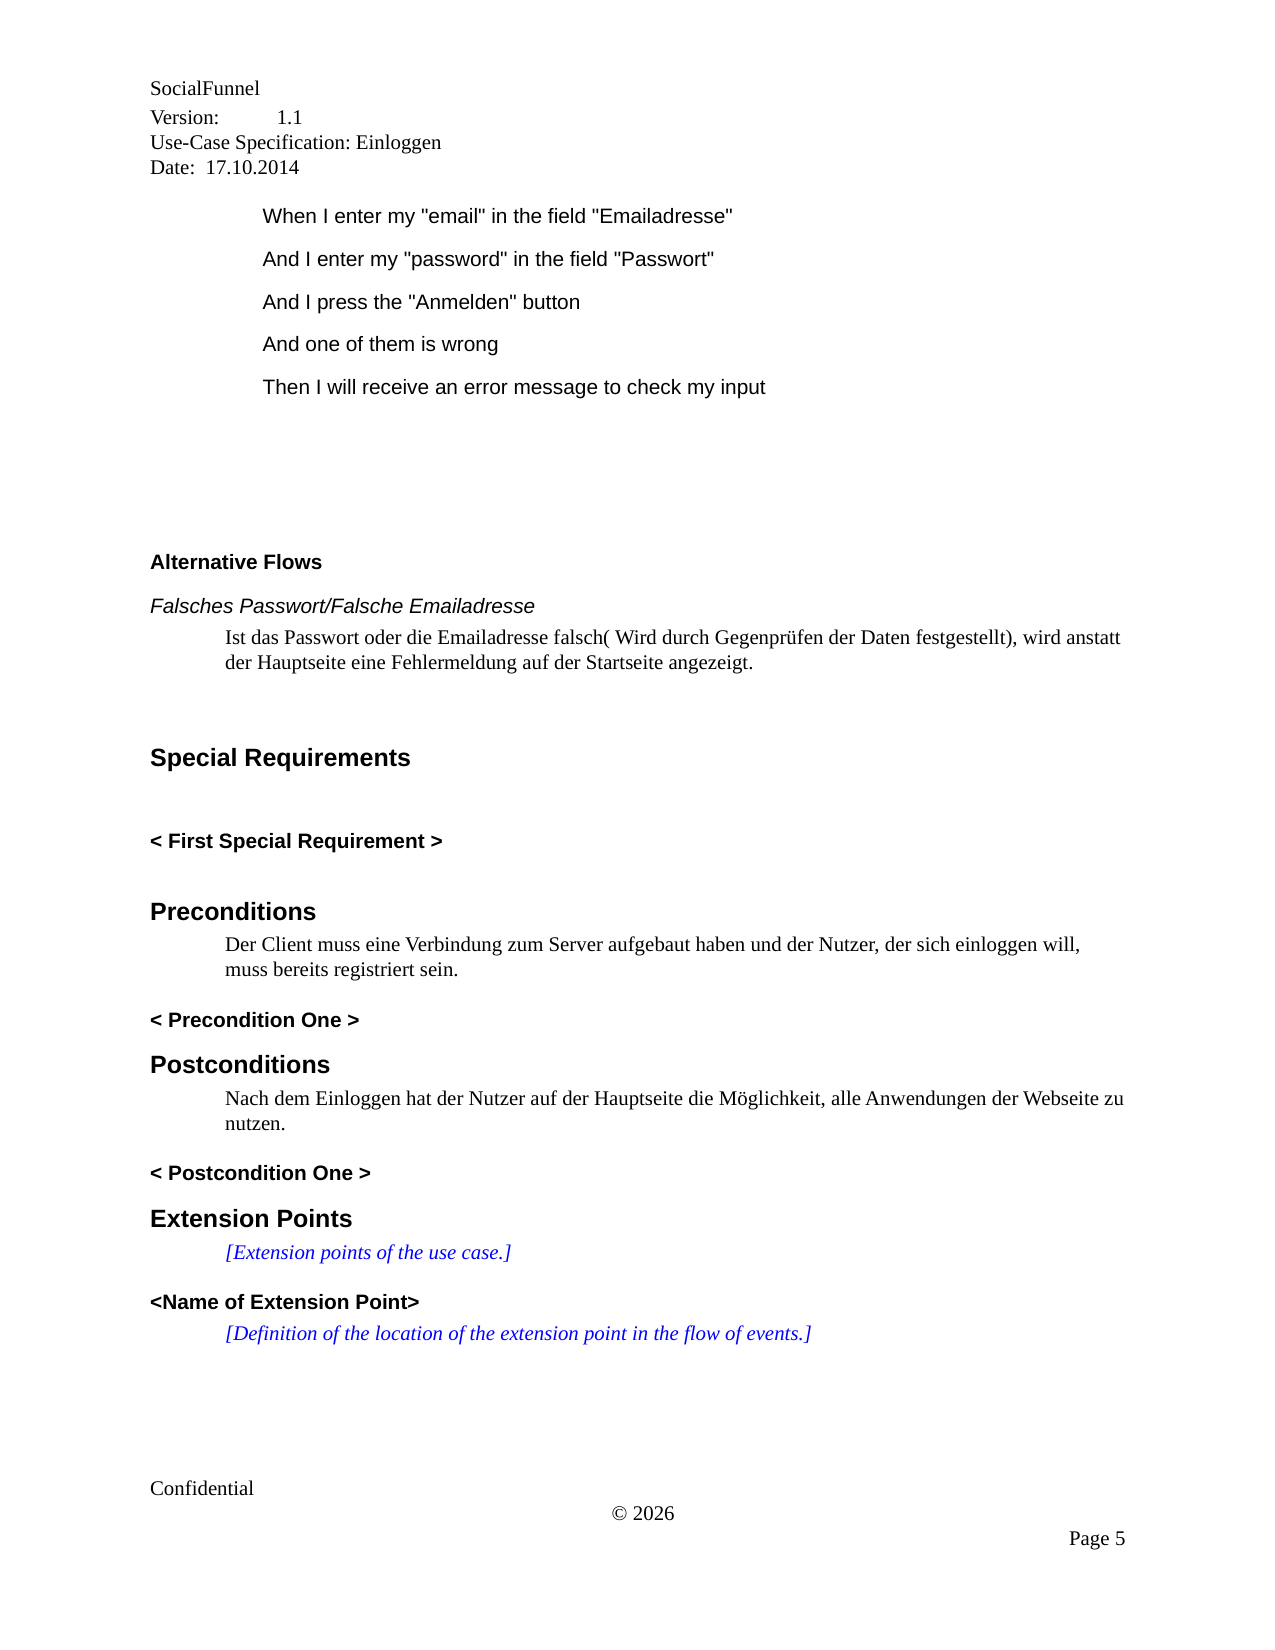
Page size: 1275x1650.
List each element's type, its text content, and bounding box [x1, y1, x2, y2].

text Ist das Passwort oder die Emailadresse falsch( Wird durch Gegenprüfen der Daten festgestellt), wird anstatt der Hauptseite eine Fehlermeldung auf der Startseite angezeigt. [225, 624, 1125, 674]
subtitle Preconditions [150, 896, 1125, 925]
subtitle Falsches Passwort/Falsche Emailadresse [150, 593, 1125, 618]
text [Extension points of the use case.] [225, 1239, 1125, 1264]
text Nach dem Einloggen hat der Nutzer auf der Hauptseite die Möglichkeit, alle Anwendungen der Webseite zu nutzen. [225, 1085, 1125, 1135]
text And I enter my "password" in the field "Passwort" [150, 247, 1125, 271]
text Der Client muss eine Verbindung zum Server aufgebaut haben und der Nutzer, der sich einloggen will, muss bereits registriert sein. [225, 931, 1125, 981]
text [Definition of the location of the extension point in the flow of events.] [225, 1320, 1125, 1345]
subtitle Extension Points [150, 1204, 1125, 1233]
subtitle <Name of Extension Point> [150, 1289, 1125, 1314]
subtitle Alternative Flows [150, 549, 1125, 574]
subtitle < Postcondition One > [150, 1160, 1125, 1185]
subtitle < Precondition One > [150, 1006, 1125, 1031]
text And one of them is wrong [150, 332, 1125, 356]
subtitle < First Special Requirement > [150, 828, 1125, 853]
text Then I will receive an error message to check my input [150, 375, 1125, 399]
text When I enter my "email" in the field "Emailadresse" [150, 204, 1125, 228]
subtitle Special Requirements [150, 743, 1125, 771]
text And I press the "Anmelden" button [150, 289, 1125, 313]
subtitle Postconditions [150, 1050, 1125, 1079]
